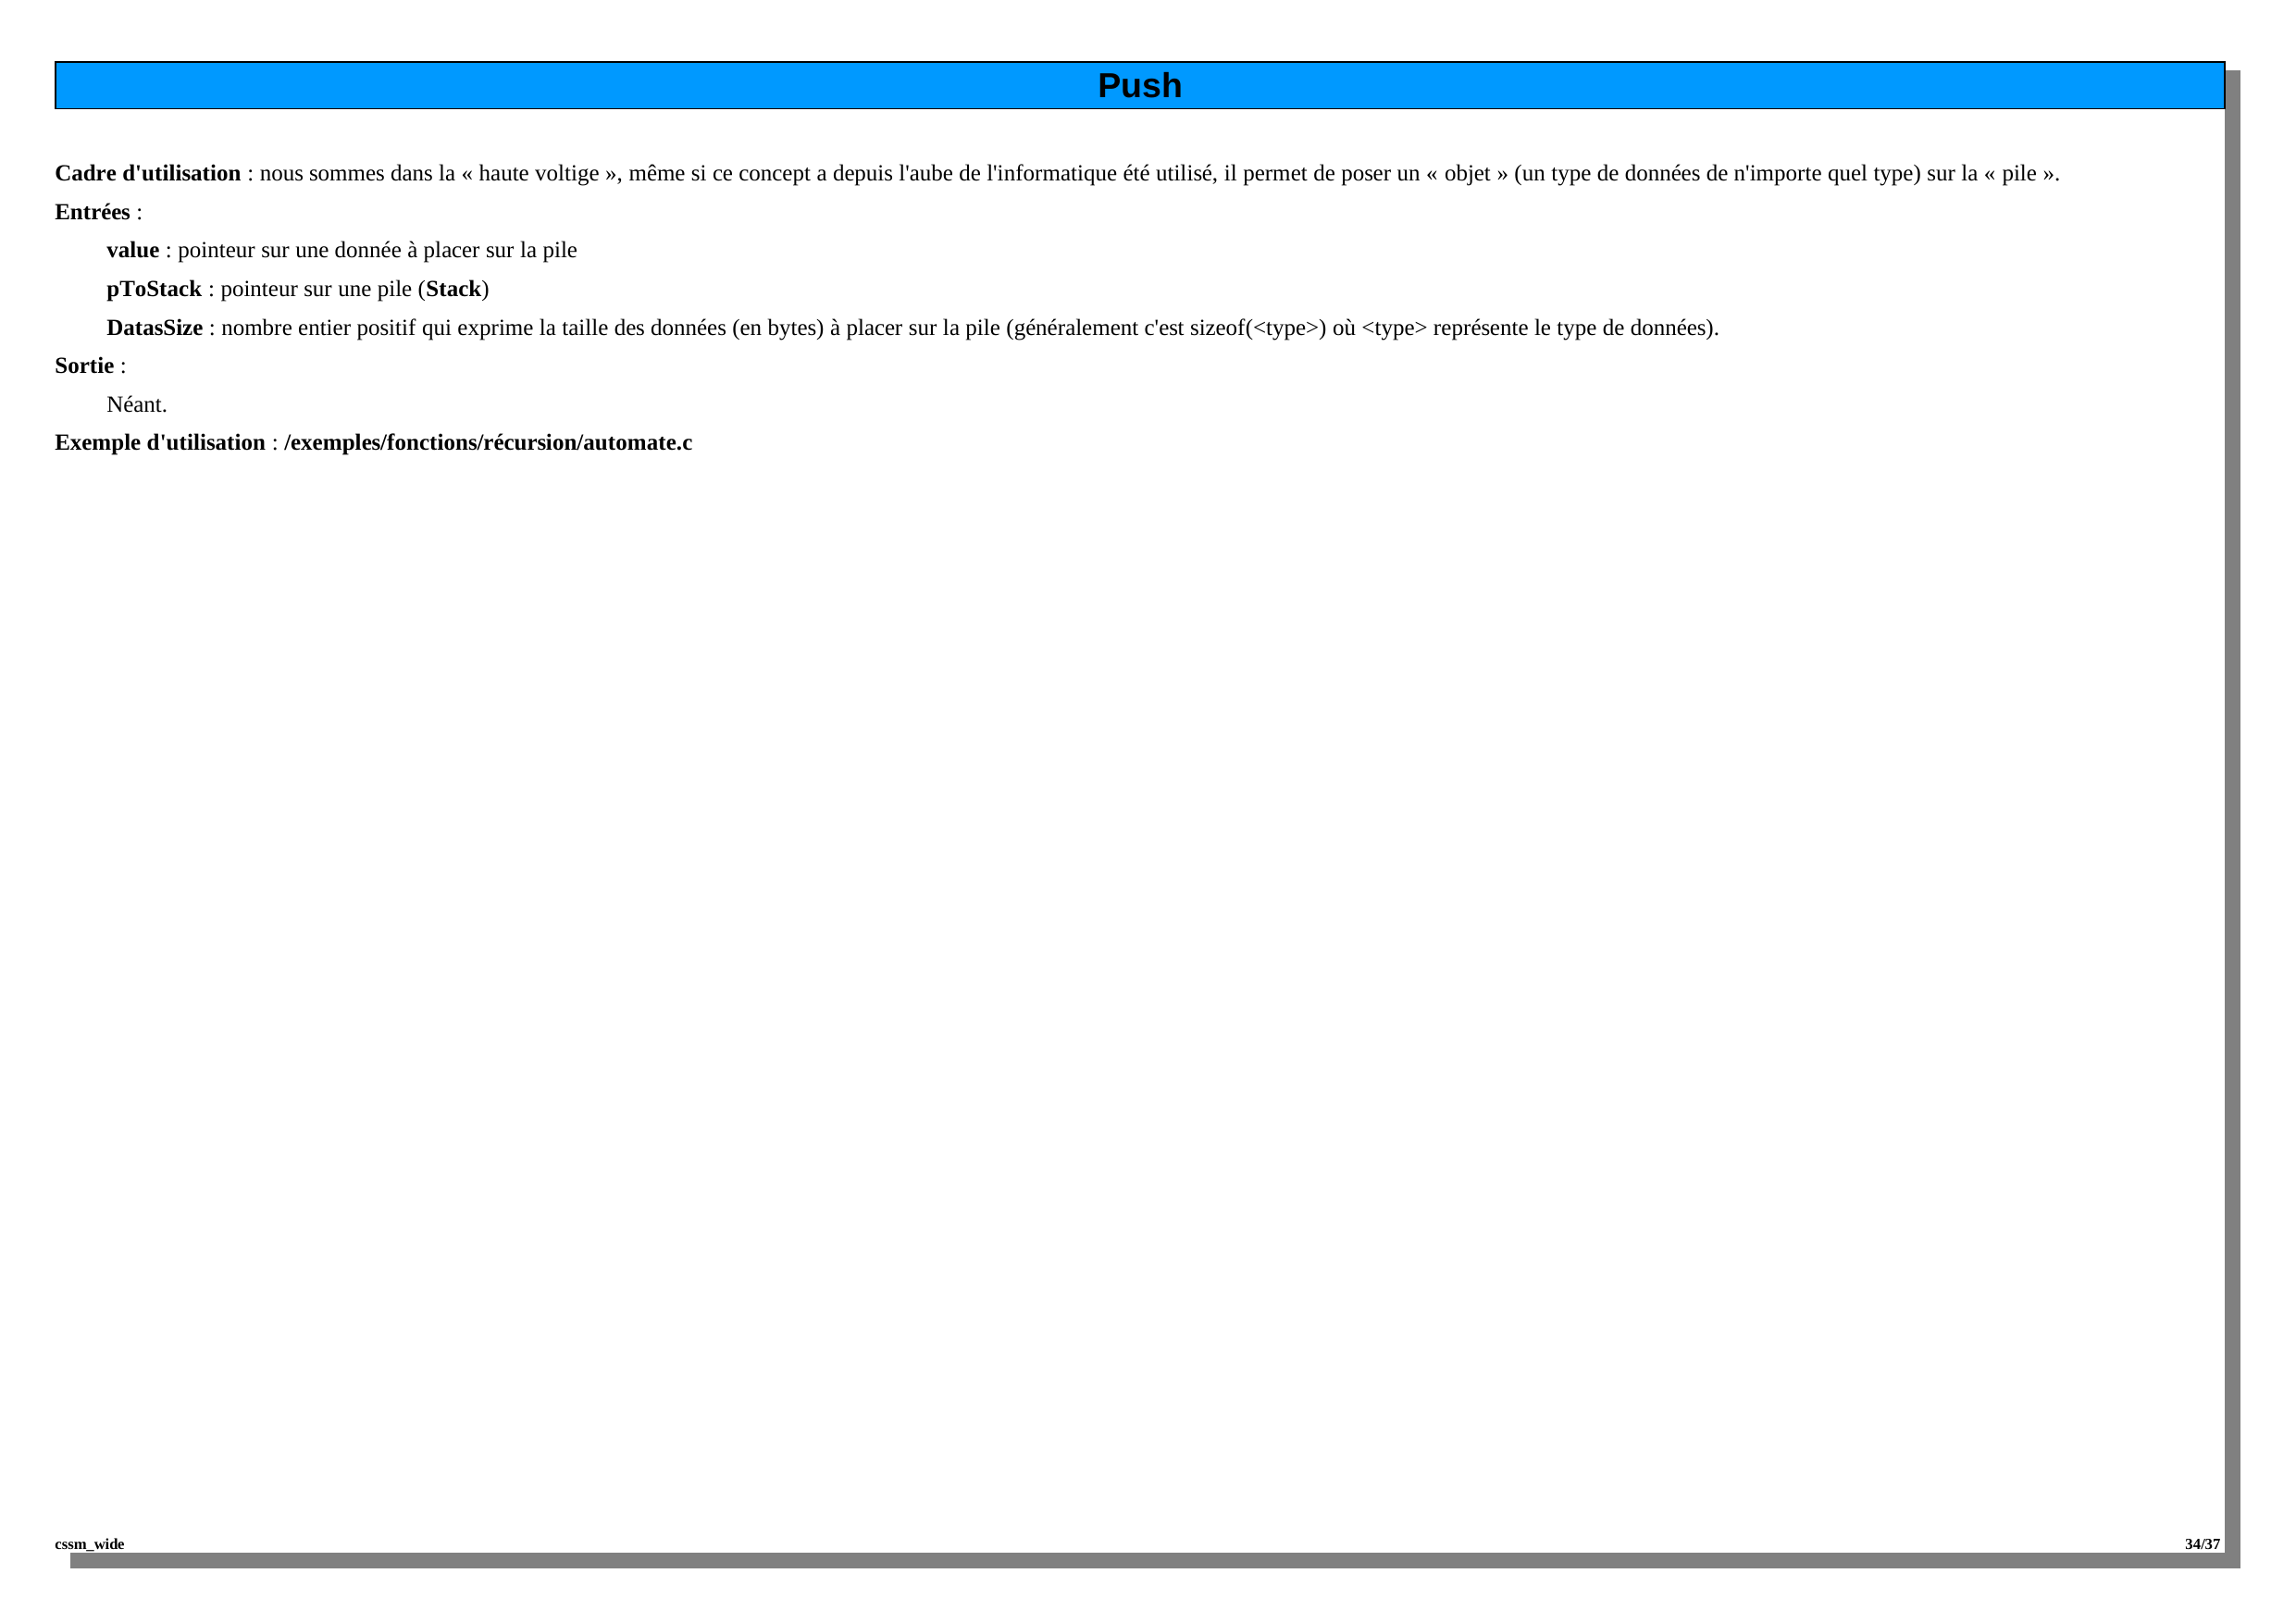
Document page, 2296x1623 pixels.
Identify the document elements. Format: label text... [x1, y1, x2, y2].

text pToStack : pointeur sur une pile (Stack) [55, 275, 2225, 302]
text DatasSize : nombre entier positif qui exprime la taille des données (en bytes) à placer sur la pile (généralement c'est sizeof(<type>) où <type> représente le type de données). [55, 313, 2225, 341]
subtitle Push [56, 63, 2224, 108]
text Néant. [55, 390, 2225, 417]
text Cadre d'utilisation : nous sommes dans la « haute voltige », même si ce concept a depuis l'aube de l'informatique été utilisé, il permet de poser un « objet » (un type de données de n'importe quel type) sur la « pile ». [55, 159, 2225, 186]
text Entrées : [55, 198, 2225, 225]
text value : pointeur sur une donnée à placer sur la pile [55, 236, 2225, 263]
text Sortie : [55, 352, 2225, 378]
text Exemple d'utilisation : /exemples/fonctions/récursion/automate.c [55, 428, 2225, 455]
